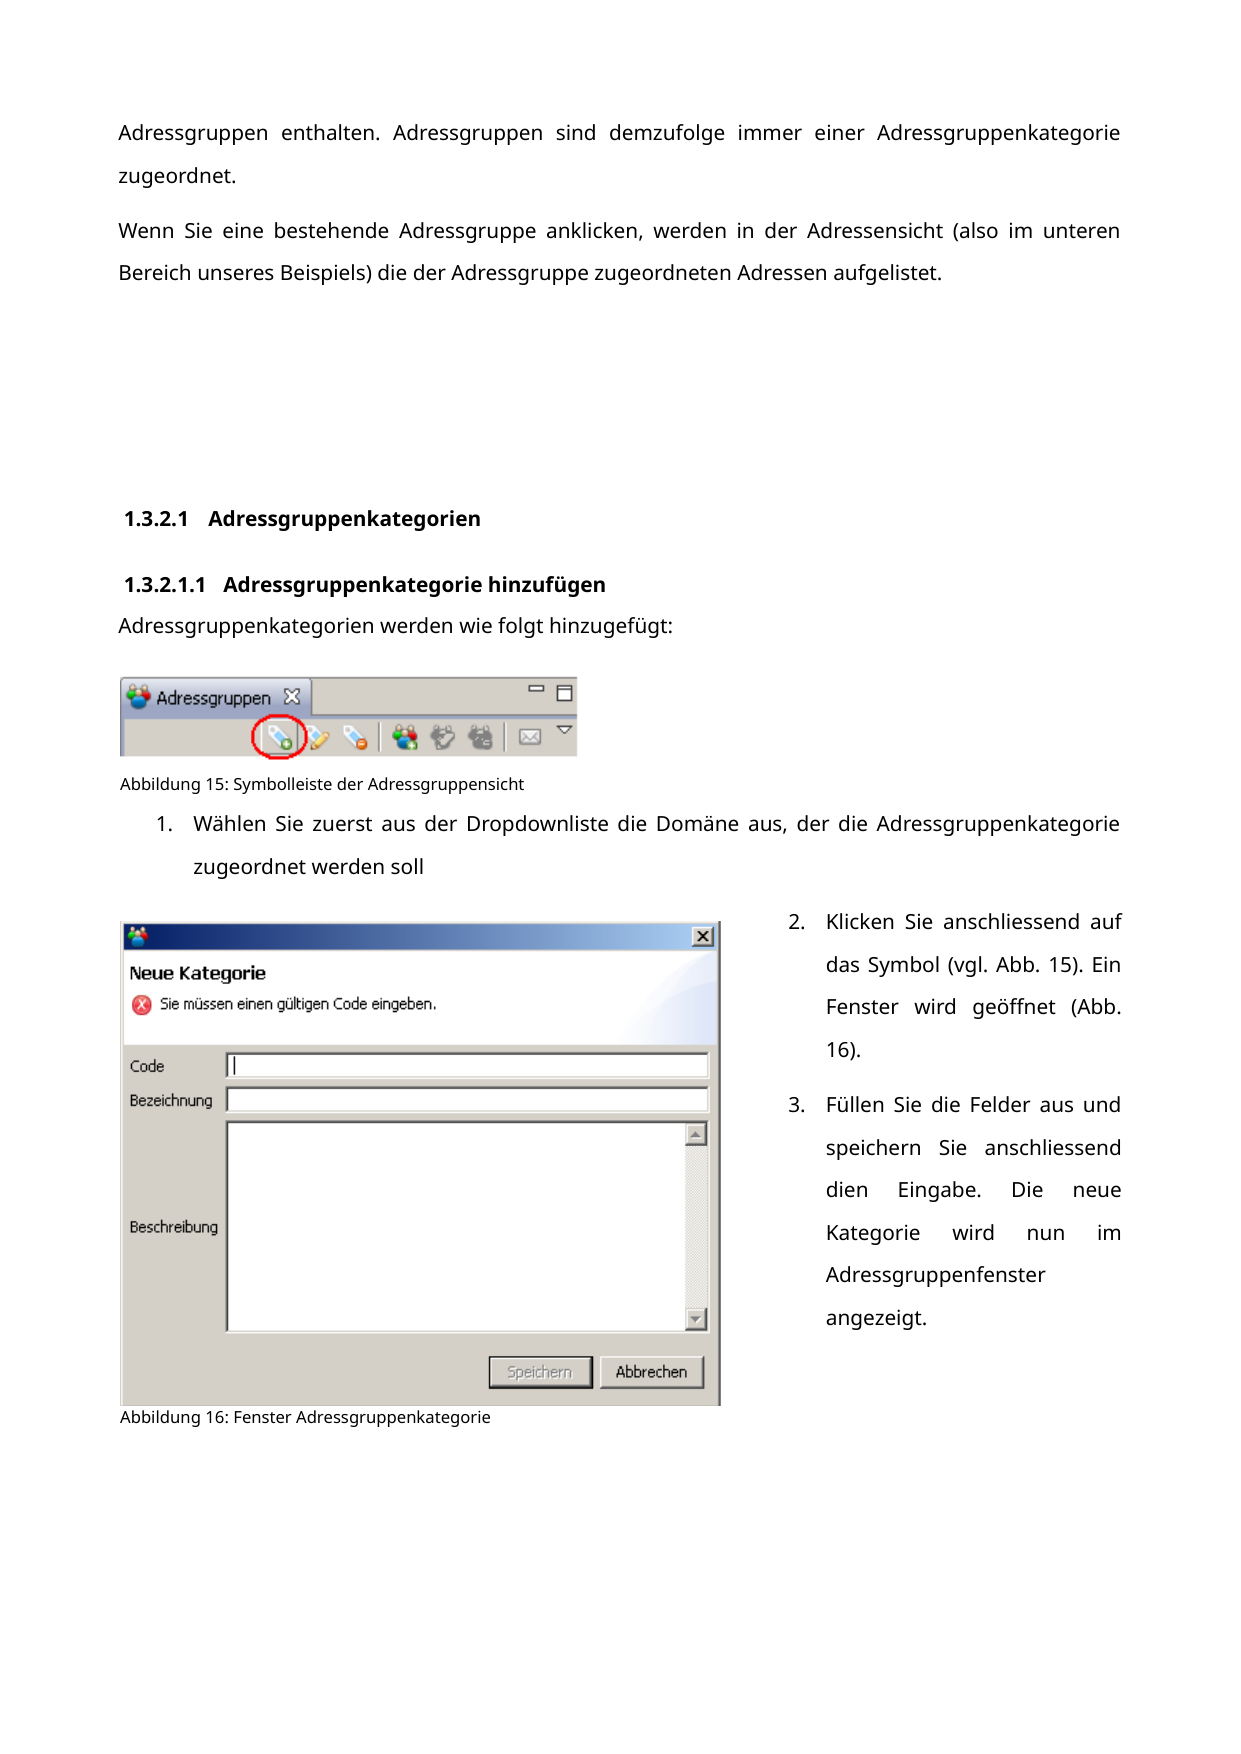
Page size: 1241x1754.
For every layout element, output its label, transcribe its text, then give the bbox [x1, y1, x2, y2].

list Klicken Sie anschliessend auf das Symbol (vgl. Abb. 15). Ein Fenster wird geöffnet (Abb. 16). [120, 907, 1122, 1063]
subtitle Adressgruppenkategorien [118, 504, 1122, 532]
list [120, 1428, 751, 1437]
subtitle Adressgruppenkategorie hinzufügen [118, 570, 1122, 598]
list Abbildung 16: Fenster Adressgruppenkategorie [120, 921, 751, 1428]
list Wählen Sie zuerst aus der Dropdownliste die Domäne aus, der die Adressgruppenkategorie zugeordnet werden soll [120, 654, 592, 666]
list Abbildung 15: Symbolleiste der Adressgruppensicht [120, 773, 592, 795]
list Füllen Sie die Felder aus und speichern Sie anschliessend dien Eingabe. Die neue Kategorie wird nun im Adressgruppenfenster angezeigt. [751, 1090, 1122, 1331]
text Wenn Sie eine bestehende Adressgruppe anklicken, werden in der Adressensicht (also im unteren Bereich unseres Beispiels) die der Adressgruppe zugeordneten Adressen aufgelistet. [118, 216, 1122, 287]
text Adressgruppenkategorien werden wie folgt hinzugefügt: [118, 611, 1122, 639]
text Adressgruppen enthalten. Adressgruppen sind demzufolge immer einer Adressgruppenkategorie zugeordnet. [118, 118, 1122, 189]
list Wählen Sie zuerst aus der Dropdownliste die Domäne aus, der die Adressgruppenkategorie zugeordnet werden soll [156, 666, 1122, 880]
